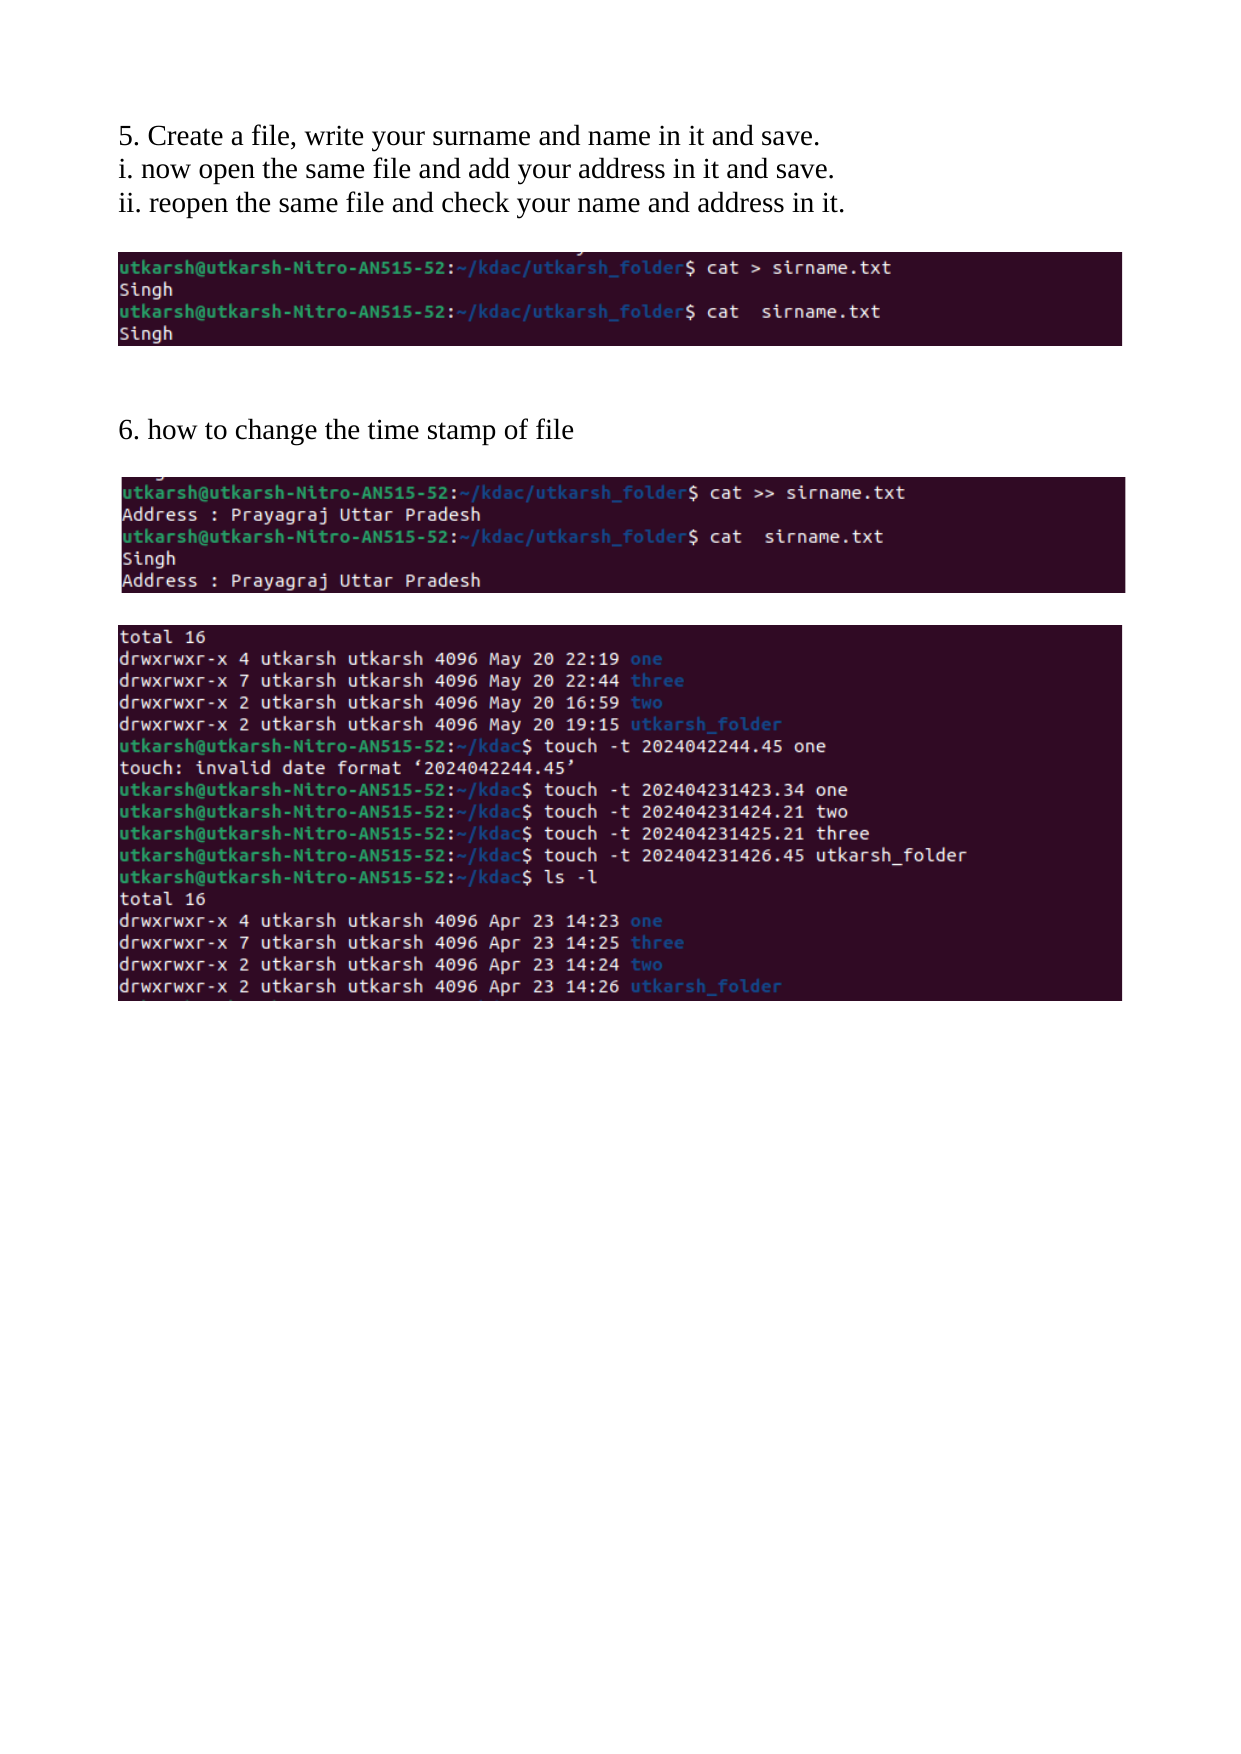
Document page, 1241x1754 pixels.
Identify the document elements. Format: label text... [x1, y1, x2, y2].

text 5. Create a file, write your surname and name in it and save. [118, 118, 1122, 152]
picture [118, 252, 1123, 346]
text 6. how to change the time stamp of file [118, 412, 1122, 446]
text i. now open the same file and add your address in it and save. [118, 152, 1122, 185]
text ii. reopen the same file and check your name and address in it. [118, 185, 1122, 219]
picture [118, 625, 1123, 1001]
picture [121, 477, 1126, 593]
